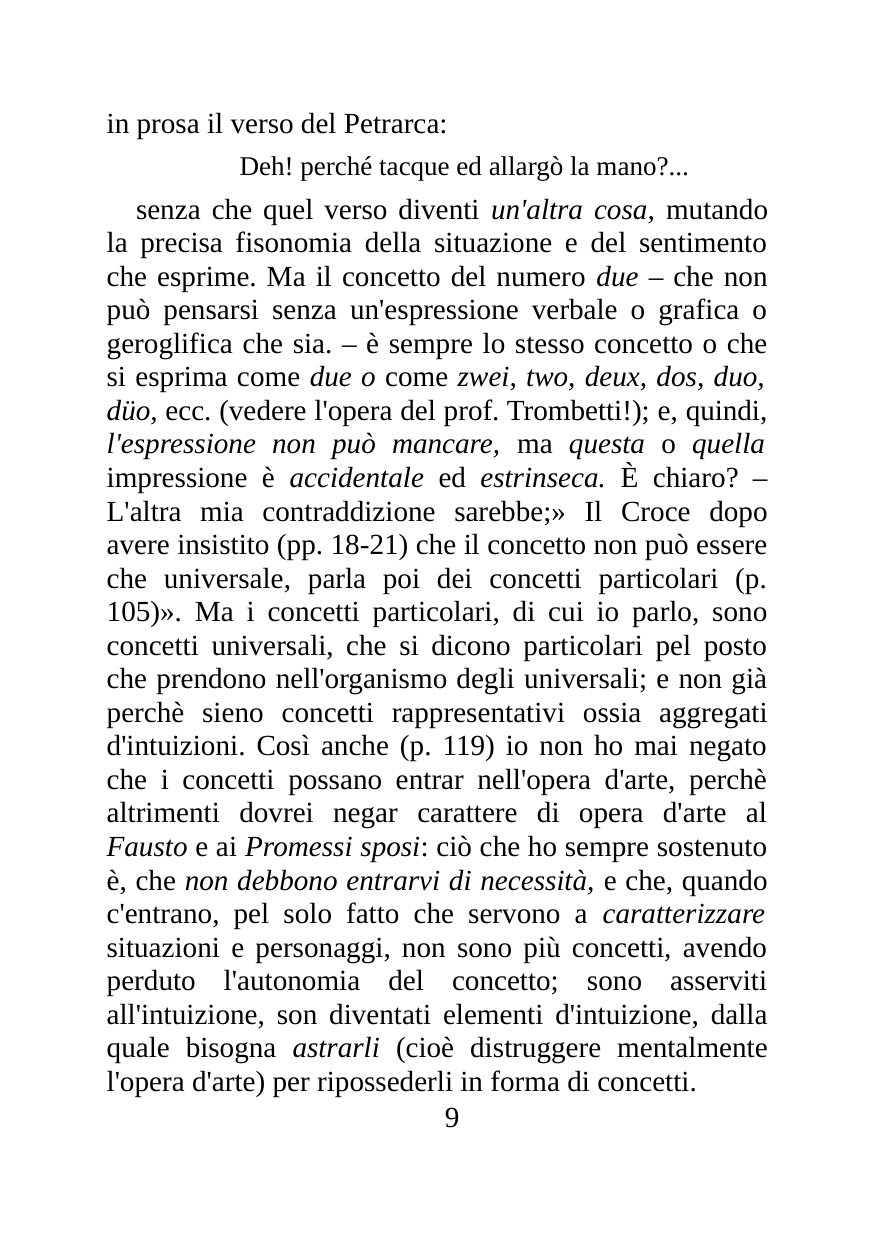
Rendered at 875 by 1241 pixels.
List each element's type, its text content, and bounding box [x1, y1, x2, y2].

text senza che quel verso diventi un'altra cosa, mutando la precisa fisonomia della situazione e del sentimento che esprime. Ma il concetto del numero due ‒ che non può pensarsi senza un'espressione verbale o grafica o geroglifica che sia. ‒ è sempre lo stesso concetto o che si esprima come due o come zwei, two, deux, dos, duo, düo, ecc. (vedere l'opera del prof. Trombetti!); e, quindi, l'espressione non può mancare, ma questa o quella impressione è accidentale ed estrinseca. È chiaro? ‒ L'altra mia contraddizione sarebbe;» Il Croce dopo avere insistito (pp. 18-21) che il concetto non può essere che universale, parla poi dei concetti particolari (p. 105)». Ma i concetti particolari, di cui io parlo, sono concetti universali, che si dicono particolari pel posto che prendono nell'organismo degli universali; e non già perchè sieno concetti rappresentativi ossia aggregati d'intuizioni. Così anche (p. 119) io non ho mai negato che i concetti possano entrar nell'opera d'arte, perchè altrimenti dovrei negar carattere di opera d'arte al Fausto e ai Promessi sposi: ciò che ho sempre sostenuto è, che non debbono entrarvi di necessità, e che, quando c'entrano, pel solo fatto che servono a caratterizzare situazioni e personaggi, non sono più concetti, avendo perduto l'autonomia del concetto; sono asserviti all'intuizione, son diventati elementi d'intuizione, dalla quale bisogna astrarli (cioè distruggere mentalmente l'opera d'arte) per ripossederli in forma di concetti. [106, 192, 768, 1097]
text in prosa il verso del Petrarca: [106, 106, 768, 140]
text Deh! perché tacque ed allargò la mano?... [210, 150, 768, 181]
